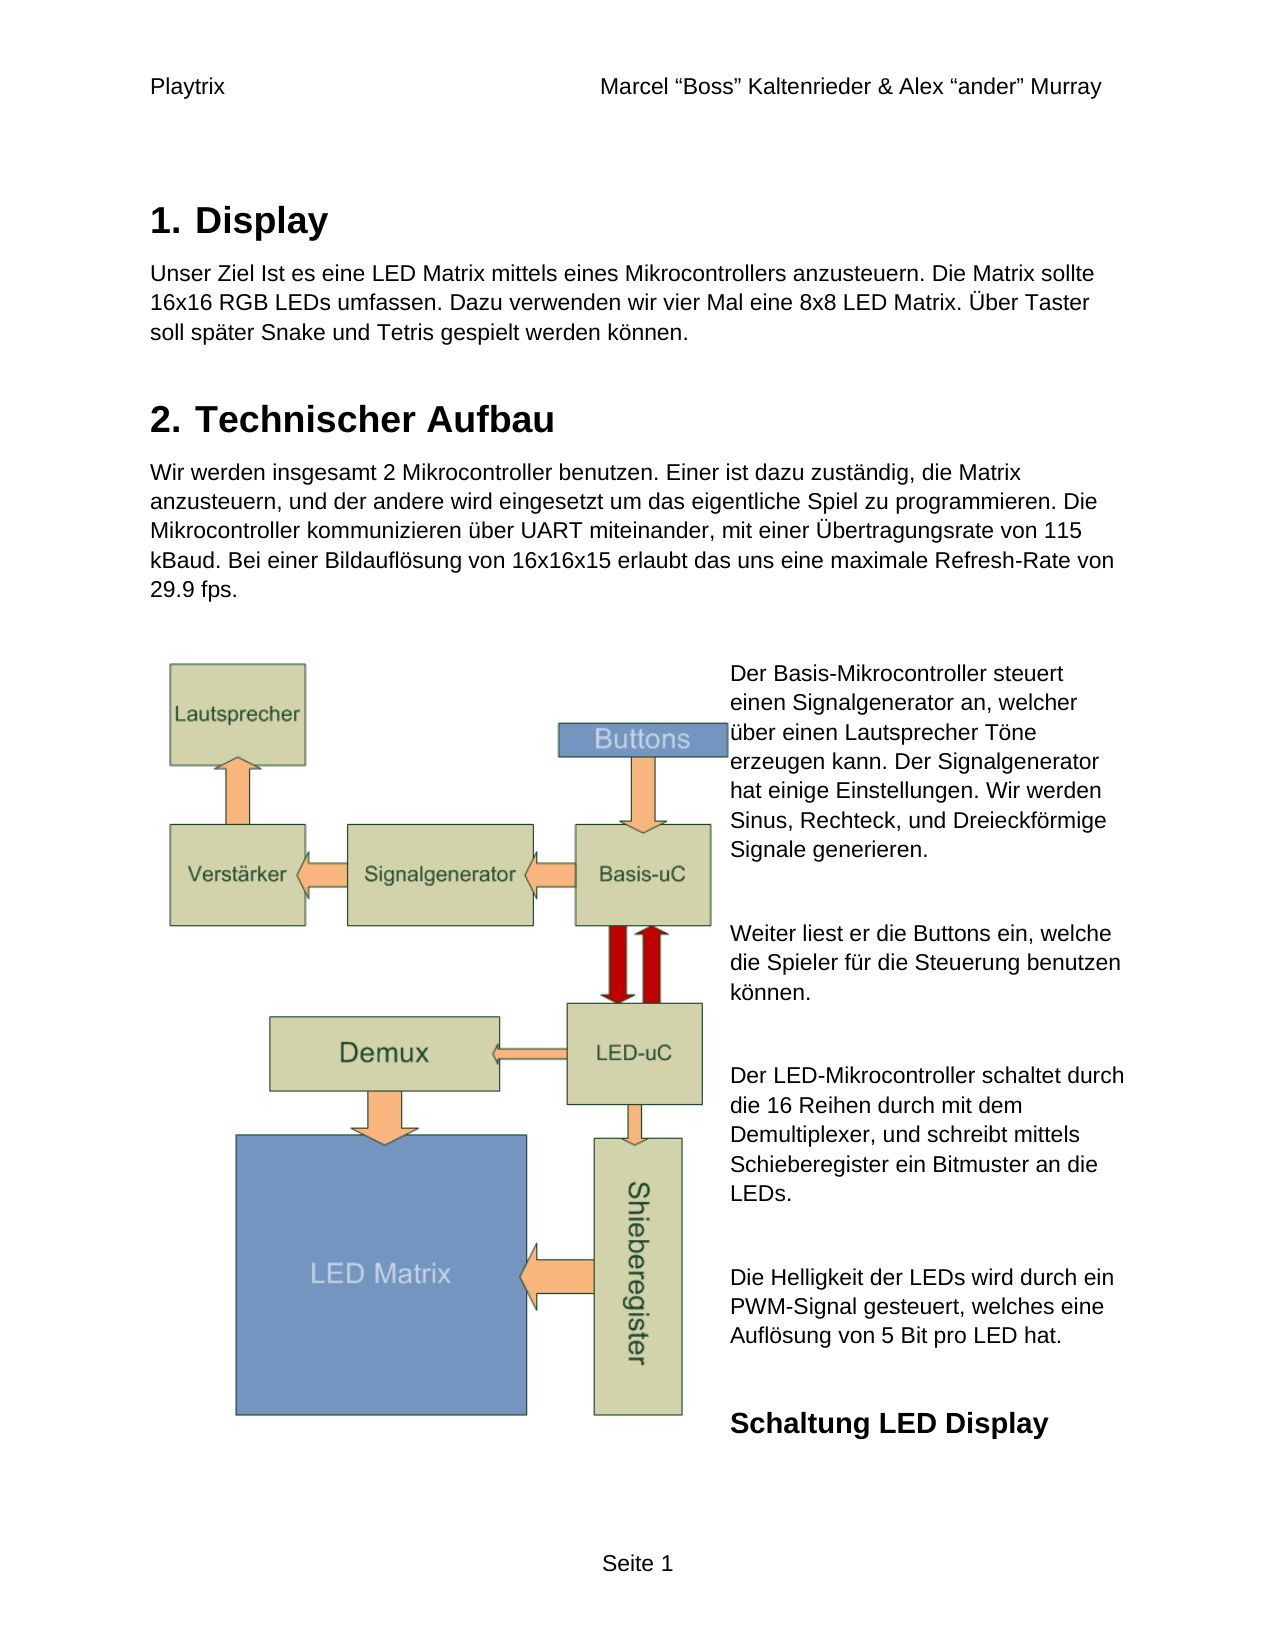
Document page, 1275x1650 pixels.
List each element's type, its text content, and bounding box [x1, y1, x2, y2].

text Schaltung LED Display [150, 1407, 1125, 1439]
text Wir werden insgesamt 2 Mikrocontroller benutzen. Einer ist dazu zuständig, die Matrix anzusteuern, und der andere wird eingesetzt um das eigentliche Spiel zu programmieren. Die Mikrocontroller kommunizieren über UART miteinander, mit einer Übertragungsrate von 115 kBaud. Bei einer Bildauflösung von 16x16x15 erlaubt das uns eine maximale Refresh-Rate von 29.9 fps. [150, 459, 1125, 602]
picture [168, 662, 730, 1419]
text Der Basis-Mikrocontroller steuert einen Signalgenerator an, welcher über einen Lautsprecher Töne erzeugen kann. Der Signalgenerator hat einige Einstellungen. Wir werden Sinus, Rechteck, und Dreieckförmige Signale generieren. [150, 661, 1125, 862]
text Unser Ziel Ist es eine LED Matrix mittels eines Mikrocontrollers anzusteuern. Die Matrix sollte 16x16 RGB LEDs umfassen. Dazu verwenden wir vier Mal eine 8x8 LED Matrix. Über Taster soll später Snake und Tetris gespielt werden können. [150, 261, 1125, 345]
subtitle Technischer Aufbau [150, 399, 1125, 441]
subtitle Display [150, 200, 1125, 242]
text Die Helligkeit der LEDs wird durch ein PWM-Signal gesteuert, welches eine Auflösung von 5 Bit pro LED hat. [730, 1264, 1125, 1349]
text Der LED-Mikrocontroller schaltet durch die 16 Reihen durch mit dem Demultiplexer, und schreibt mittels Schieberegister ein Bitmuster an die LEDs. [730, 1063, 1125, 1206]
text Weiter liest er die Buttons ein, welche die Spieler für die Steuerung benutzen können. [730, 921, 1125, 1005]
